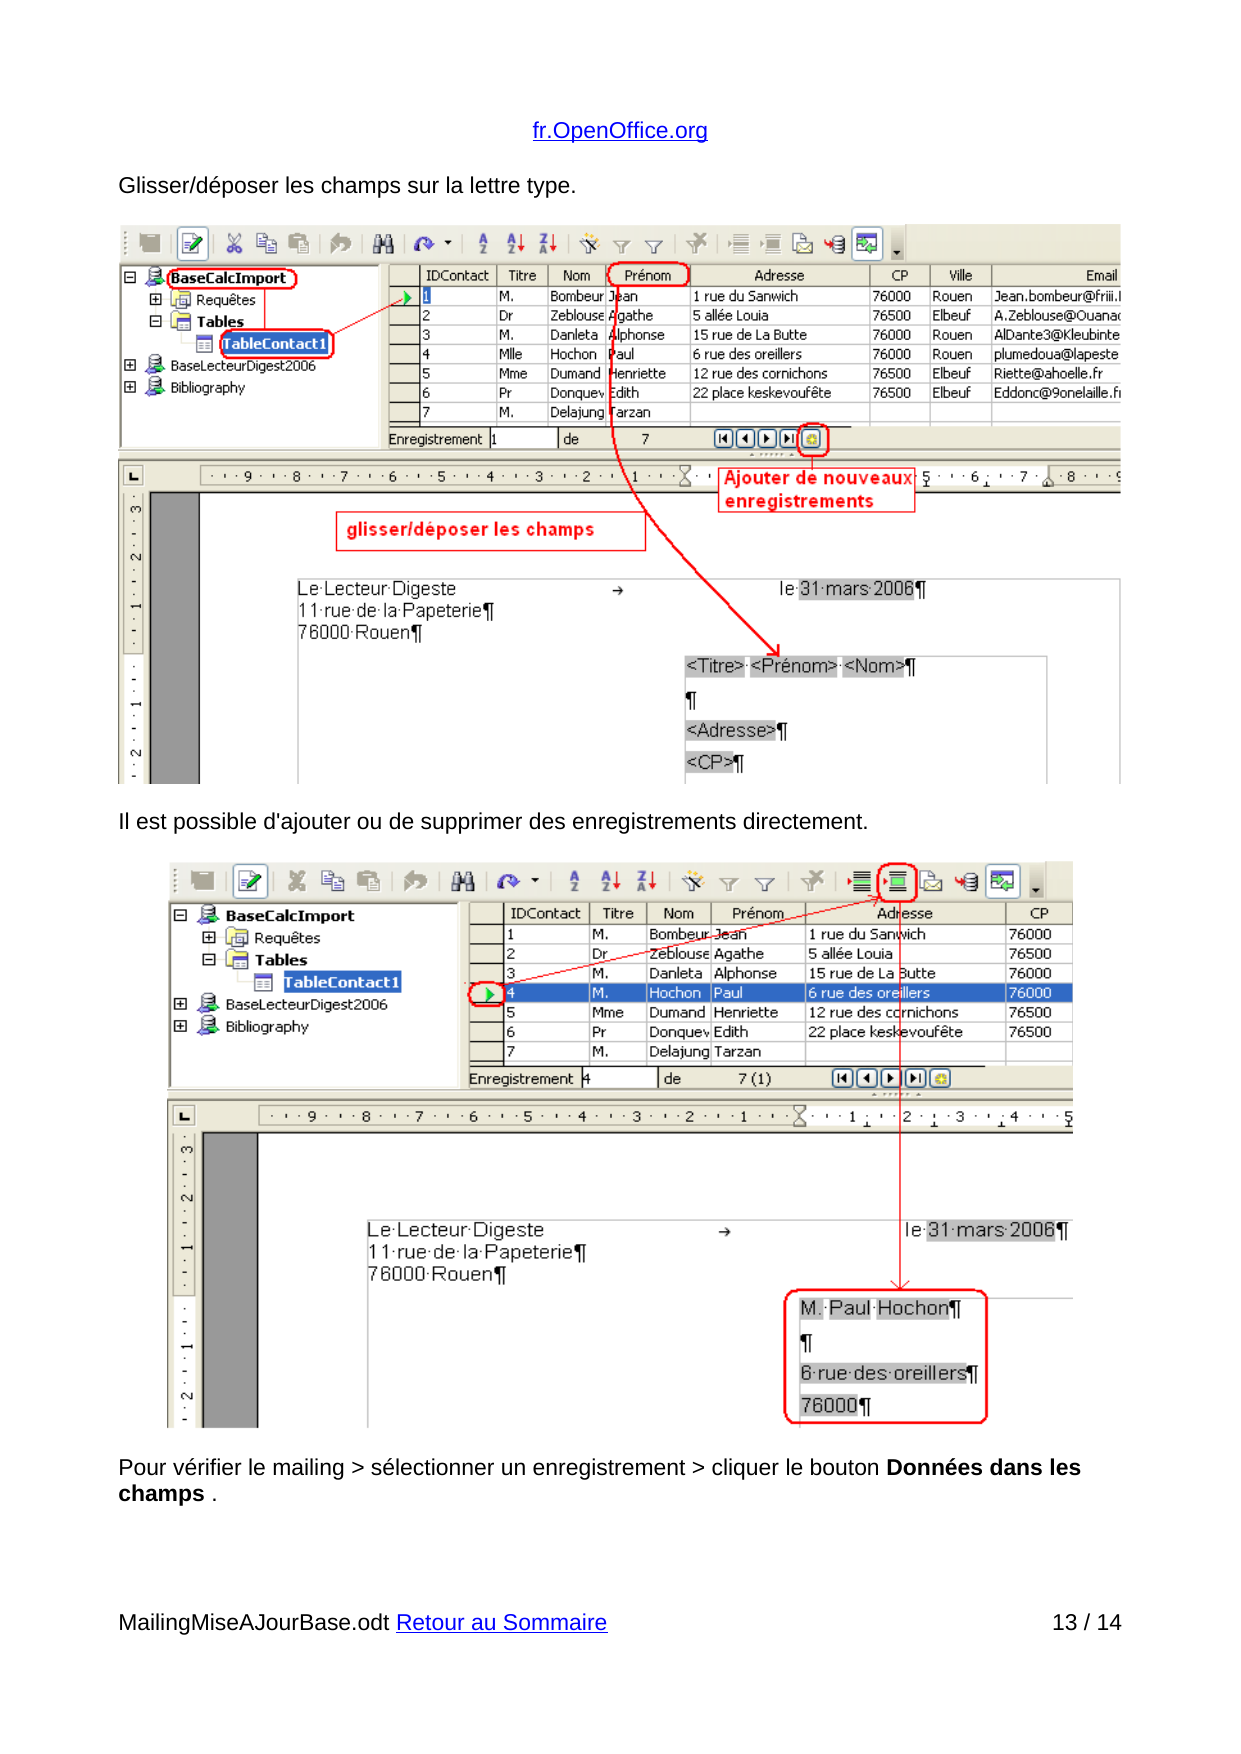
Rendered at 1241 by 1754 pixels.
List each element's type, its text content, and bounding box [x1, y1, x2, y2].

text Il est possible d'ajouter ou de supprimer des enregistrements directement. [118, 809, 1122, 835]
text Glisser/déposer les champs sur la lettre type. [118, 173, 1122, 199]
text Pour vérifier le mailing > sélectionner un enregistrement > cliquer le bouton Données dans les champs . [118, 1454, 1122, 1506]
